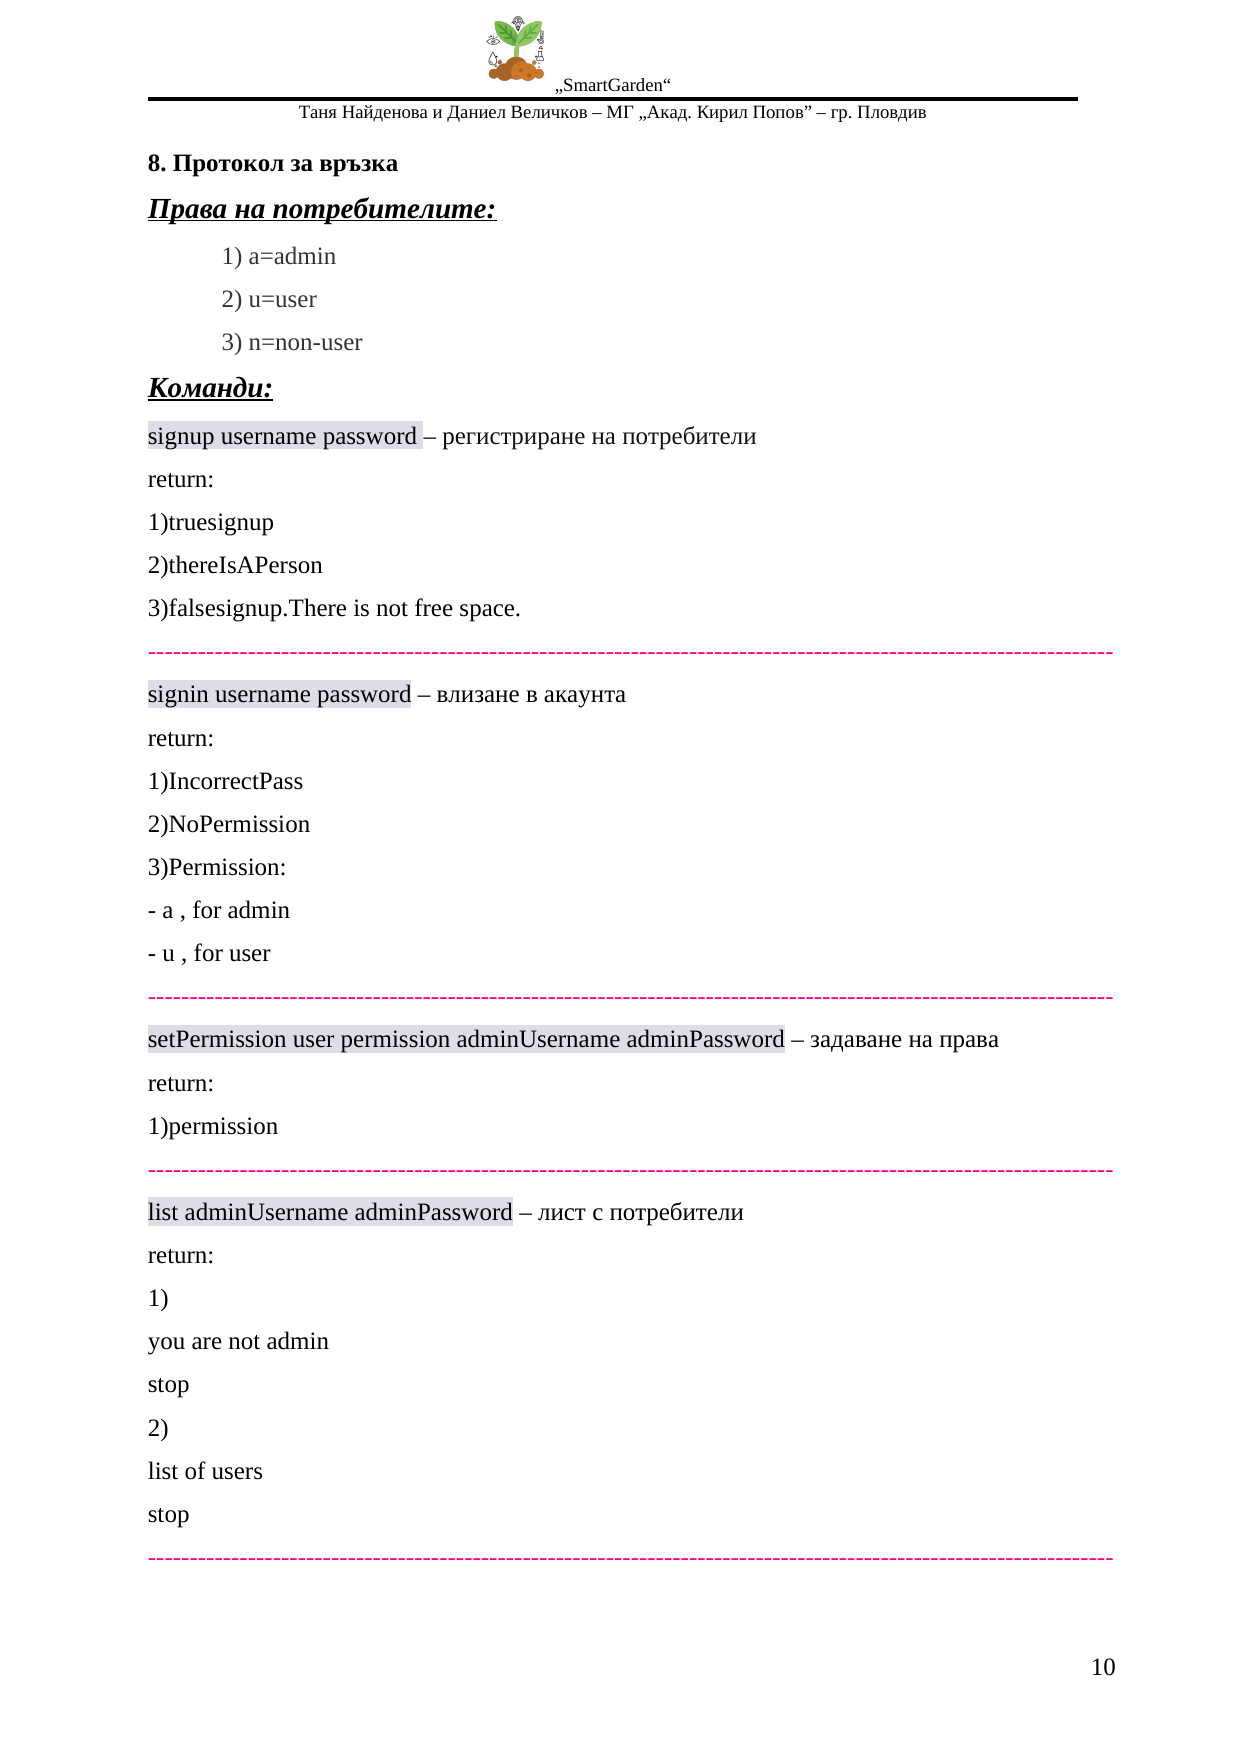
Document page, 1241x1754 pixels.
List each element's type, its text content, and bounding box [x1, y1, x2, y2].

text list of users [148, 1456, 1116, 1484]
text 1)truesignup [148, 507, 1116, 536]
text return: [148, 1068, 1116, 1096]
text 2)thereIsAPerson [148, 550, 1116, 579]
text you are not admin [148, 1326, 1116, 1355]
text 2) u=user [221, 284, 1116, 313]
text 3)Permission: [148, 852, 1116, 881]
text 1)permission [148, 1111, 1116, 1139]
text 8. Протокол за връзка [148, 148, 1116, 176]
text - u , for user [148, 938, 1116, 967]
text 1) [148, 1283, 1116, 1312]
text signup username password – регистриране на потребители [148, 421, 1116, 449]
text -------------------------------------------------------------------------------------------------------------------- [148, 981, 1116, 1010]
text Права на потребителите: [148, 191, 1116, 224]
picture [486, 11, 544, 86]
text 3) n=non-user [221, 327, 1116, 356]
text - a , for admin [148, 895, 1116, 924]
text -------------------------------------------------------------------------------------------------------------------- [148, 1154, 1116, 1183]
text 1)IncorrectPass [148, 766, 1116, 794]
text 1) a=admin [221, 241, 1116, 270]
text return: [148, 723, 1116, 751]
text 2)NoPermission [148, 809, 1116, 838]
text setPermission user permission adminUsername adminPassword – задаване на права [148, 1024, 1116, 1053]
text return: [148, 1240, 1116, 1269]
text stop [148, 1369, 1116, 1398]
text stop [148, 1499, 1116, 1528]
text return: [148, 464, 1116, 493]
text 2) [148, 1413, 1116, 1441]
text -------------------------------------------------------------------------------------------------------------------- [148, 1542, 1116, 1571]
text signin username password – влизане в акаунта [148, 679, 1116, 708]
text Команди: [148, 370, 1116, 404]
text 3)falsesignup.There is not free space. [148, 593, 1116, 622]
text -------------------------------------------------------------------------------------------------------------------- [148, 636, 1116, 665]
text list adminUsername adminPassword – лист с потребители [148, 1197, 1116, 1226]
